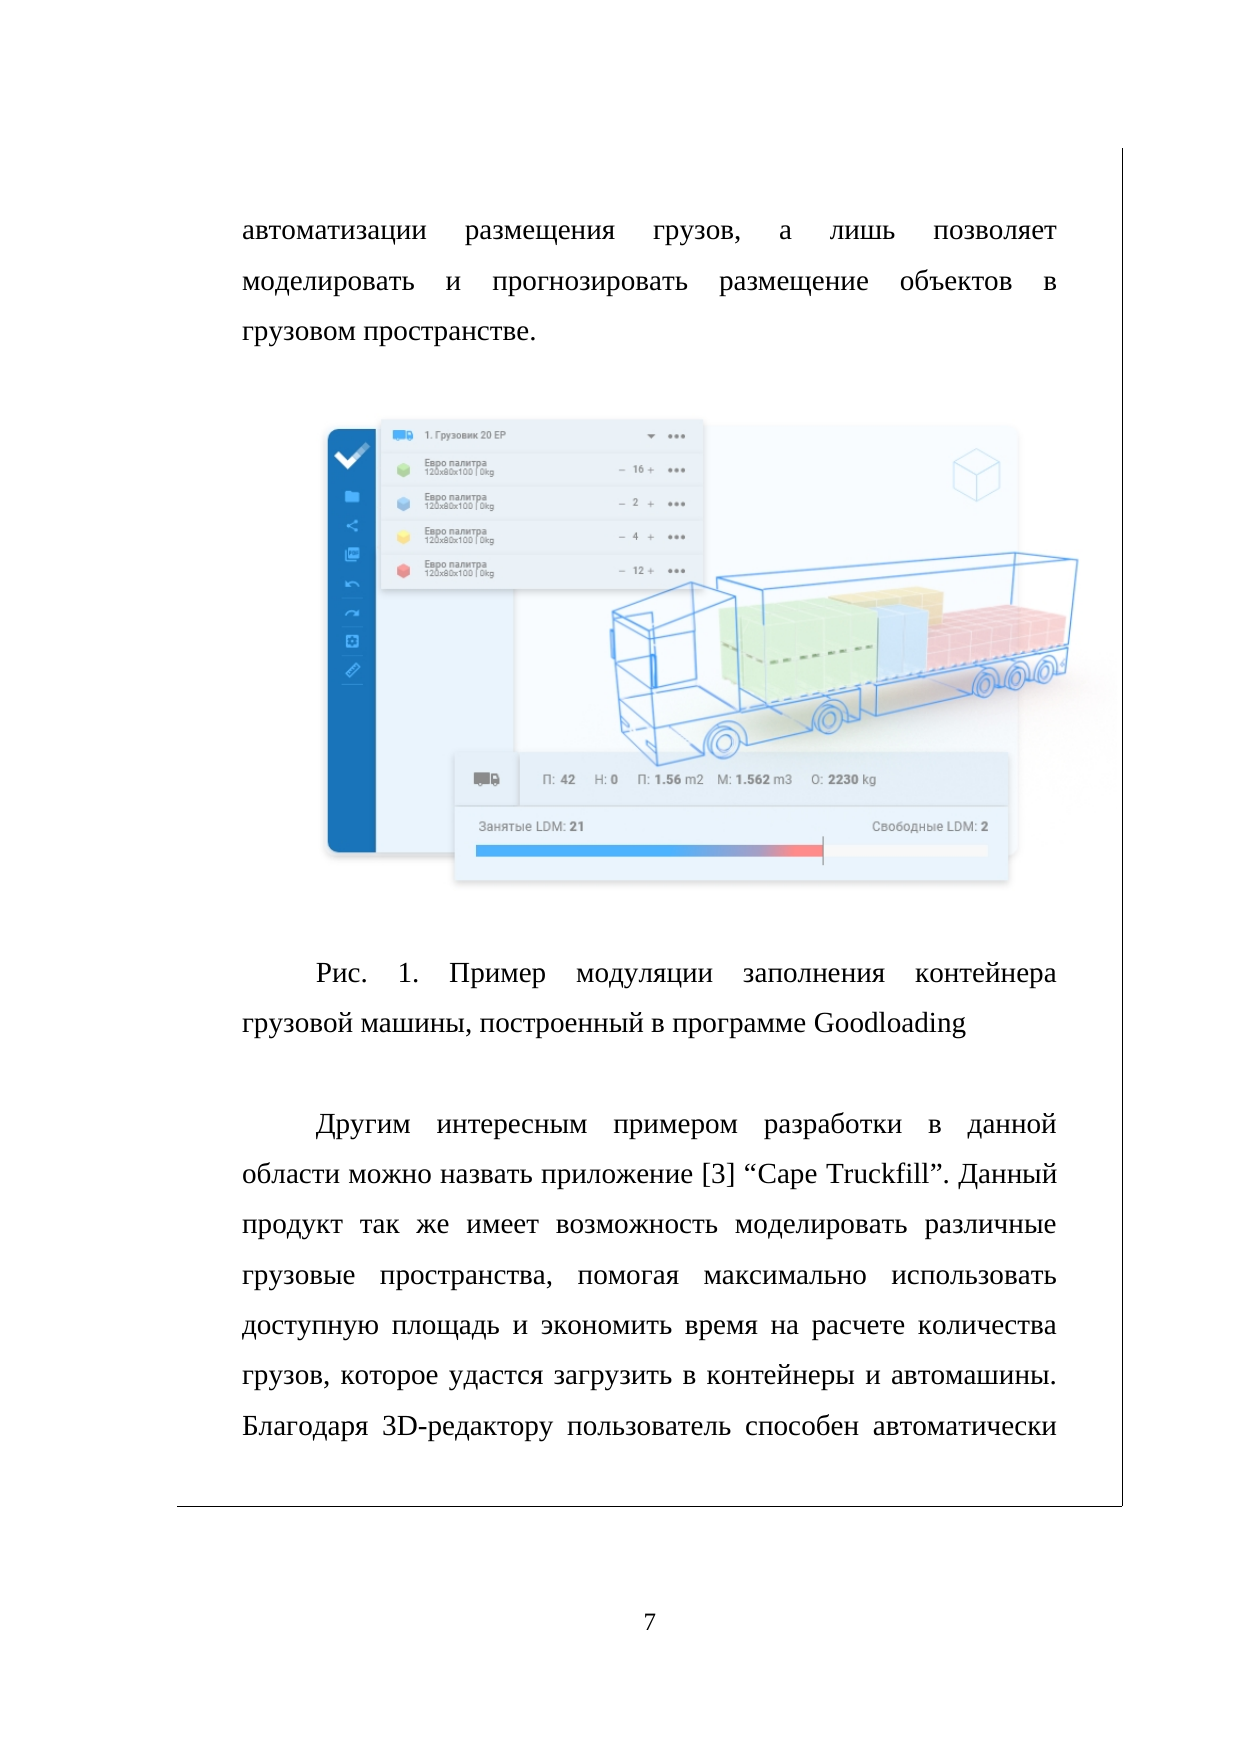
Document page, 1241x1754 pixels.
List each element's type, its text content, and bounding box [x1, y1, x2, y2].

text Другим интересным примером разработки в данной области можно назвать приложение [3] “Cape Truckfill”. Данный продукт так же имеет возможность моделировать различные грузовые пространства, помогая максимально использовать доступную площадь и экономить время на расчете количества грузов, которое удастся загрузить в контейнеры и автомашины. Благодаря 3D-редактору пользователь способен автоматически [177, 1041, 1122, 1506]
text Рис. 1. Пример модуляции заполнения контейнера грузовой машины, построенный в программе Goodloading [177, 891, 1122, 1039]
text автоматизации размещения грузов, а лишь позволяет моделировать и прогнозировать размещение объектов в грузовом пространстве. [177, 148, 1122, 346]
